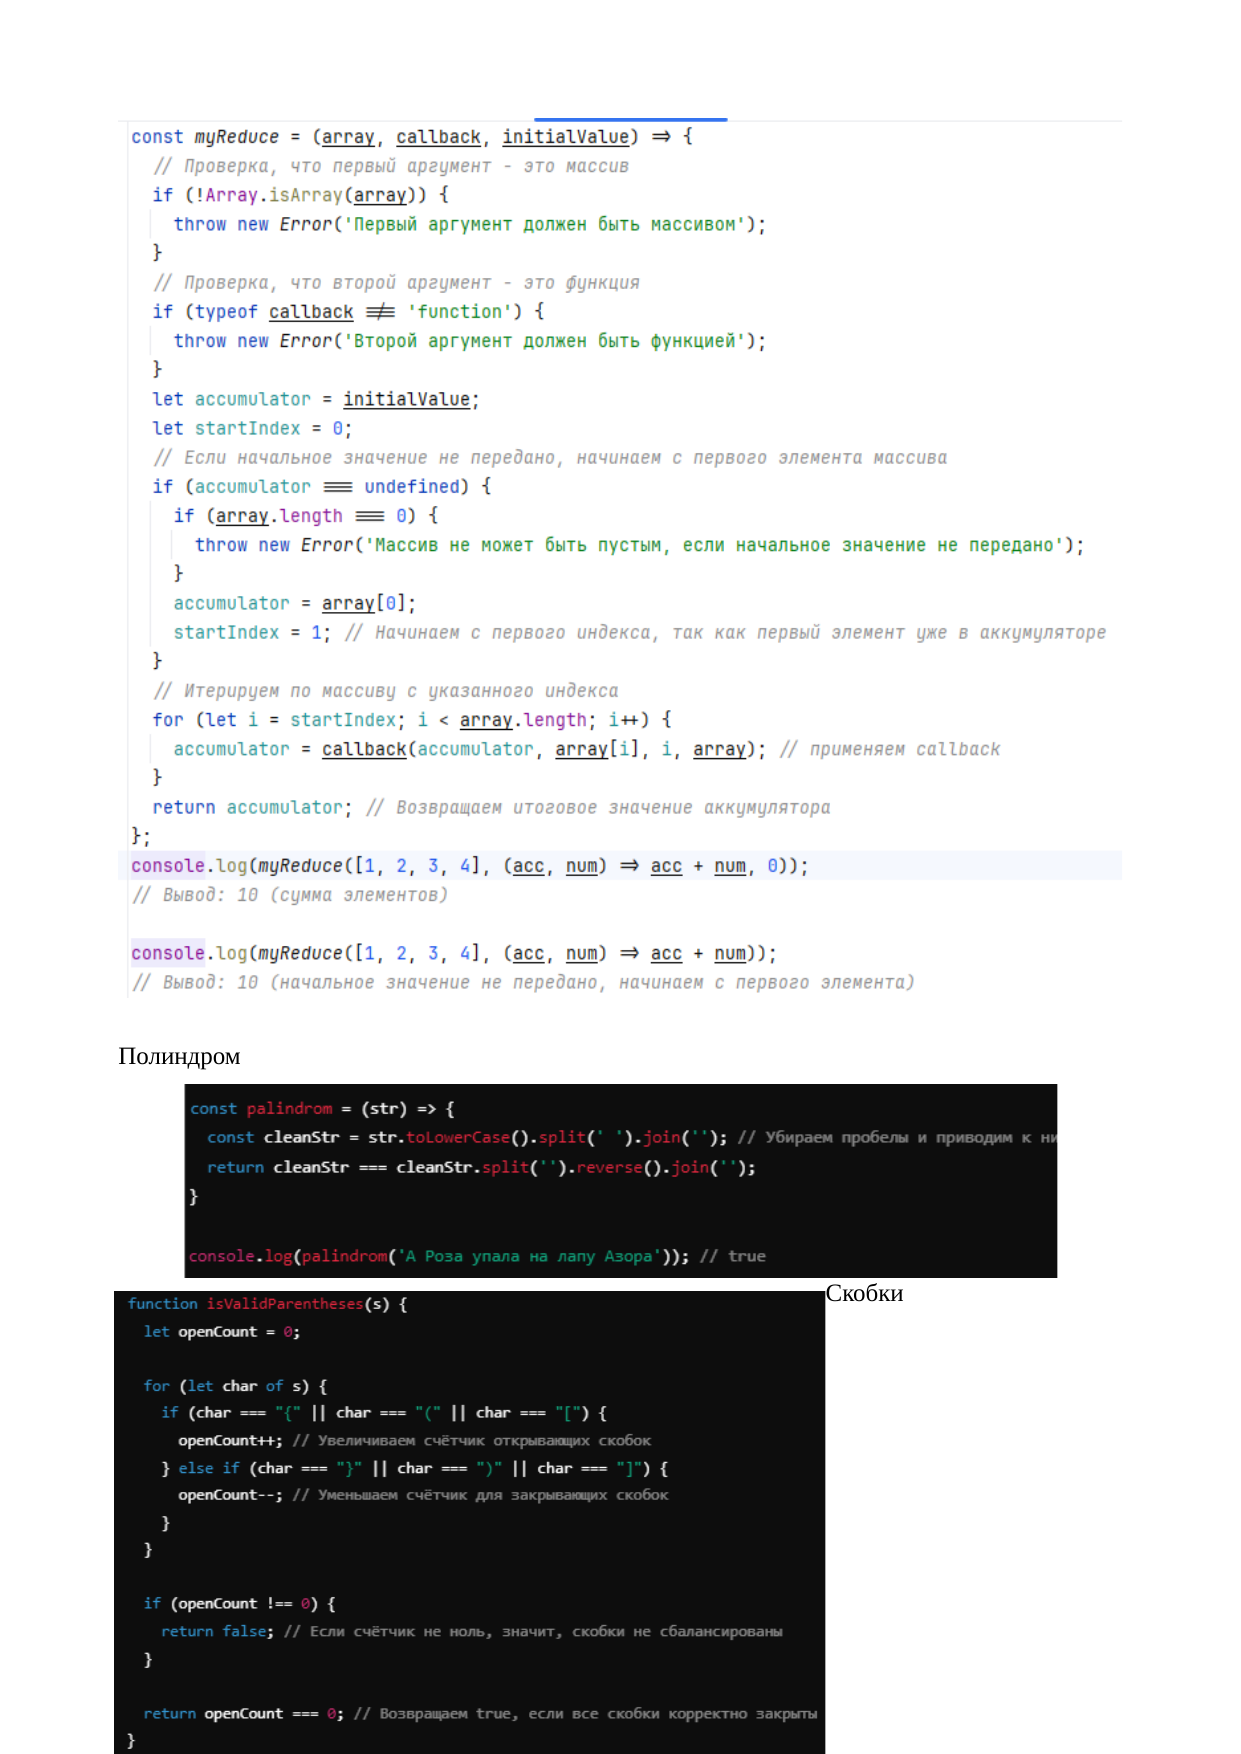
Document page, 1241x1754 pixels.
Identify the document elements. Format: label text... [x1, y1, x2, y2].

picture [118, 118, 1123, 998]
picture [182, 1084, 1058, 1278]
text Скобки [118, 1084, 1122, 1307]
text Полиндром [118, 1041, 1122, 1069]
picture [114, 1291, 826, 1754]
